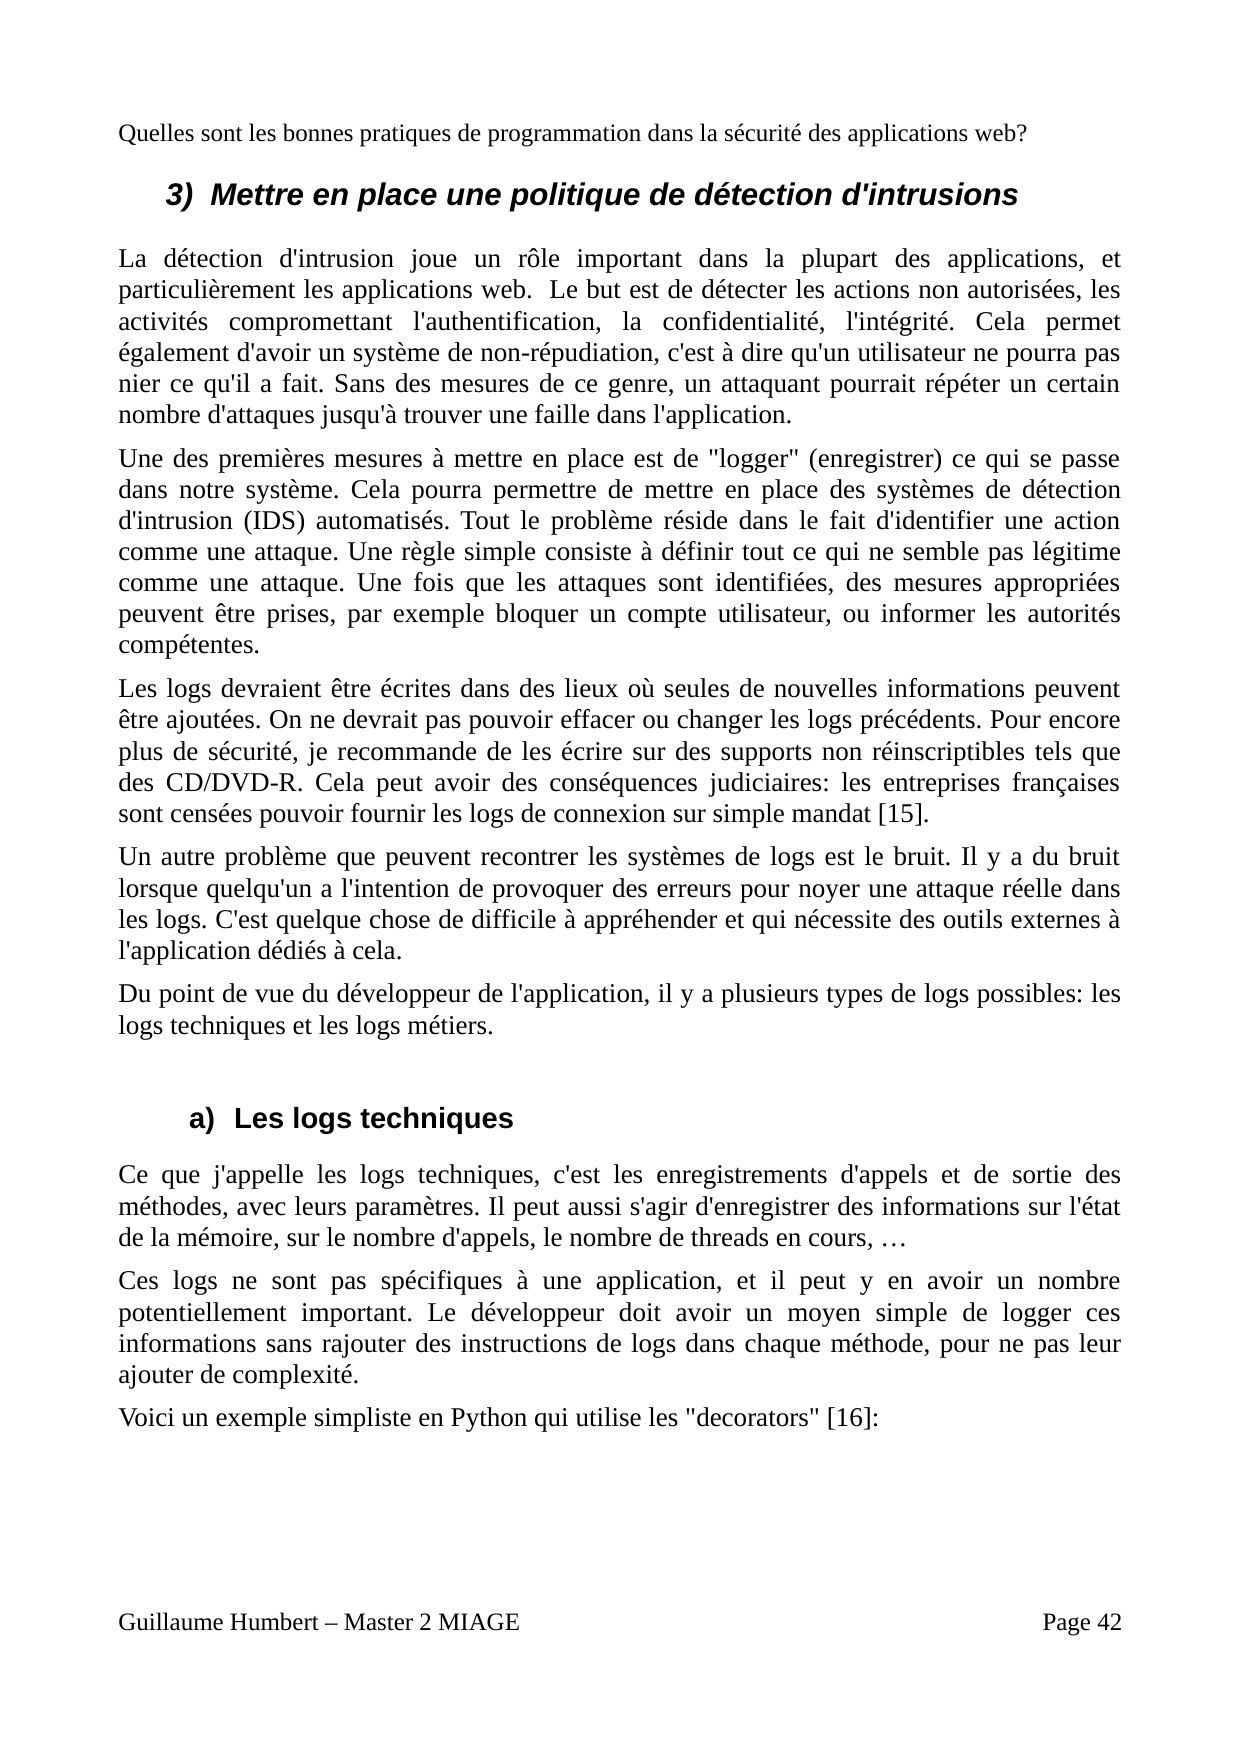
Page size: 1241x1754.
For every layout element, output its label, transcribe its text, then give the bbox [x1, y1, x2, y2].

text Du point de vue du développeur de l'application, il y a plusieurs types de logs possibles: les logs techniques et les logs métiers. [118, 978, 1122, 1040]
text Voici un exemple simpliste en Python qui utilise les "decorators" [16]: [118, 1402, 1122, 1433]
text La détection d'intrusion joue un rôle important dans la plupart des applications, et particulièrement les applications web. Le but est de détecter les actions non autorisées, les activités compromettant l'authentification, la confidentialité, l'intégrité. Cela permet également d'avoir un système de non-répudiation, c'est à dire qu'un utilisateur ne pourra pas nier ce qu'il a fait. Sans des mesures de ce genre, un attaquant pourrait répéter un certain nombre d'attaques jusqu'à trouver une faille dans l'application. [118, 242, 1122, 429]
subtitle Les logs techniques [189, 1101, 1122, 1134]
text Un autre problème que peuvent recontrer les systèmes de logs est le bruit. Il y a du bruit lorsque quelqu'un a l'intention de provoquer des erreurs pour noyer une attaque réelle dans les logs. C'est quelque chose de difficile à appréhender et qui nécessite des outils externes à l'application dédiés à cela. [118, 841, 1122, 965]
text Ces logs ne sont pas spécifiques à une application, et il peut y en avoir un nombre potentiellement important. Le développeur doit avoir un moyen simple de logger ces informations sans rajouter des instructions de logs dans chaque méthode, pour ne pas leur ajouter de complexité. [118, 1264, 1122, 1389]
text Ce que j'appelle les logs techniques, c'est les enregistrements d'appels et de sortie des méthodes, avec leurs paramètres. Il peut aussi s'agir d'enregistrer des informations sur l'état de la mémoire, sur le nombre d'appels, le nombre de threads en cours, … [118, 1158, 1122, 1252]
text Une des premières mesures à mettre en place est de "logger" (enregistrer) ce qui se passe dans notre système. Cela pourra permettre de mettre en place des systèmes de détection d'intrusion (IDS) automatisés. Tout le problème réside dans le fait d'identifier une action comme une attaque. Une règle simple consiste à définir tout ce qui ne semble pas légitime comme une attaque. Une fois que les attaques sont identifiées, des mesures appropriées peuvent être prises, par exemple bloquer un compte utilisateur, ou informer les autorités compétentes. [118, 442, 1122, 660]
text Les logs devraient être écrites dans des lieux où seules de nouvelles informations peuvent être ajoutées. On ne devrait pas pouvoir effacer ou changer les logs précédents. Pour encore plus de sécurité, je recommande de les écrire sur des supports non réinscriptibles tels que des CD/DVD-R. Cela peut avoir des conséquences judiciaires: les entreprises françaises sont censées pouvoir fournir les logs de connexion sur simple mandat [15]. [118, 672, 1122, 828]
subtitle Mettre en place une politique de détection d'intrusions [165, 176, 1122, 212]
